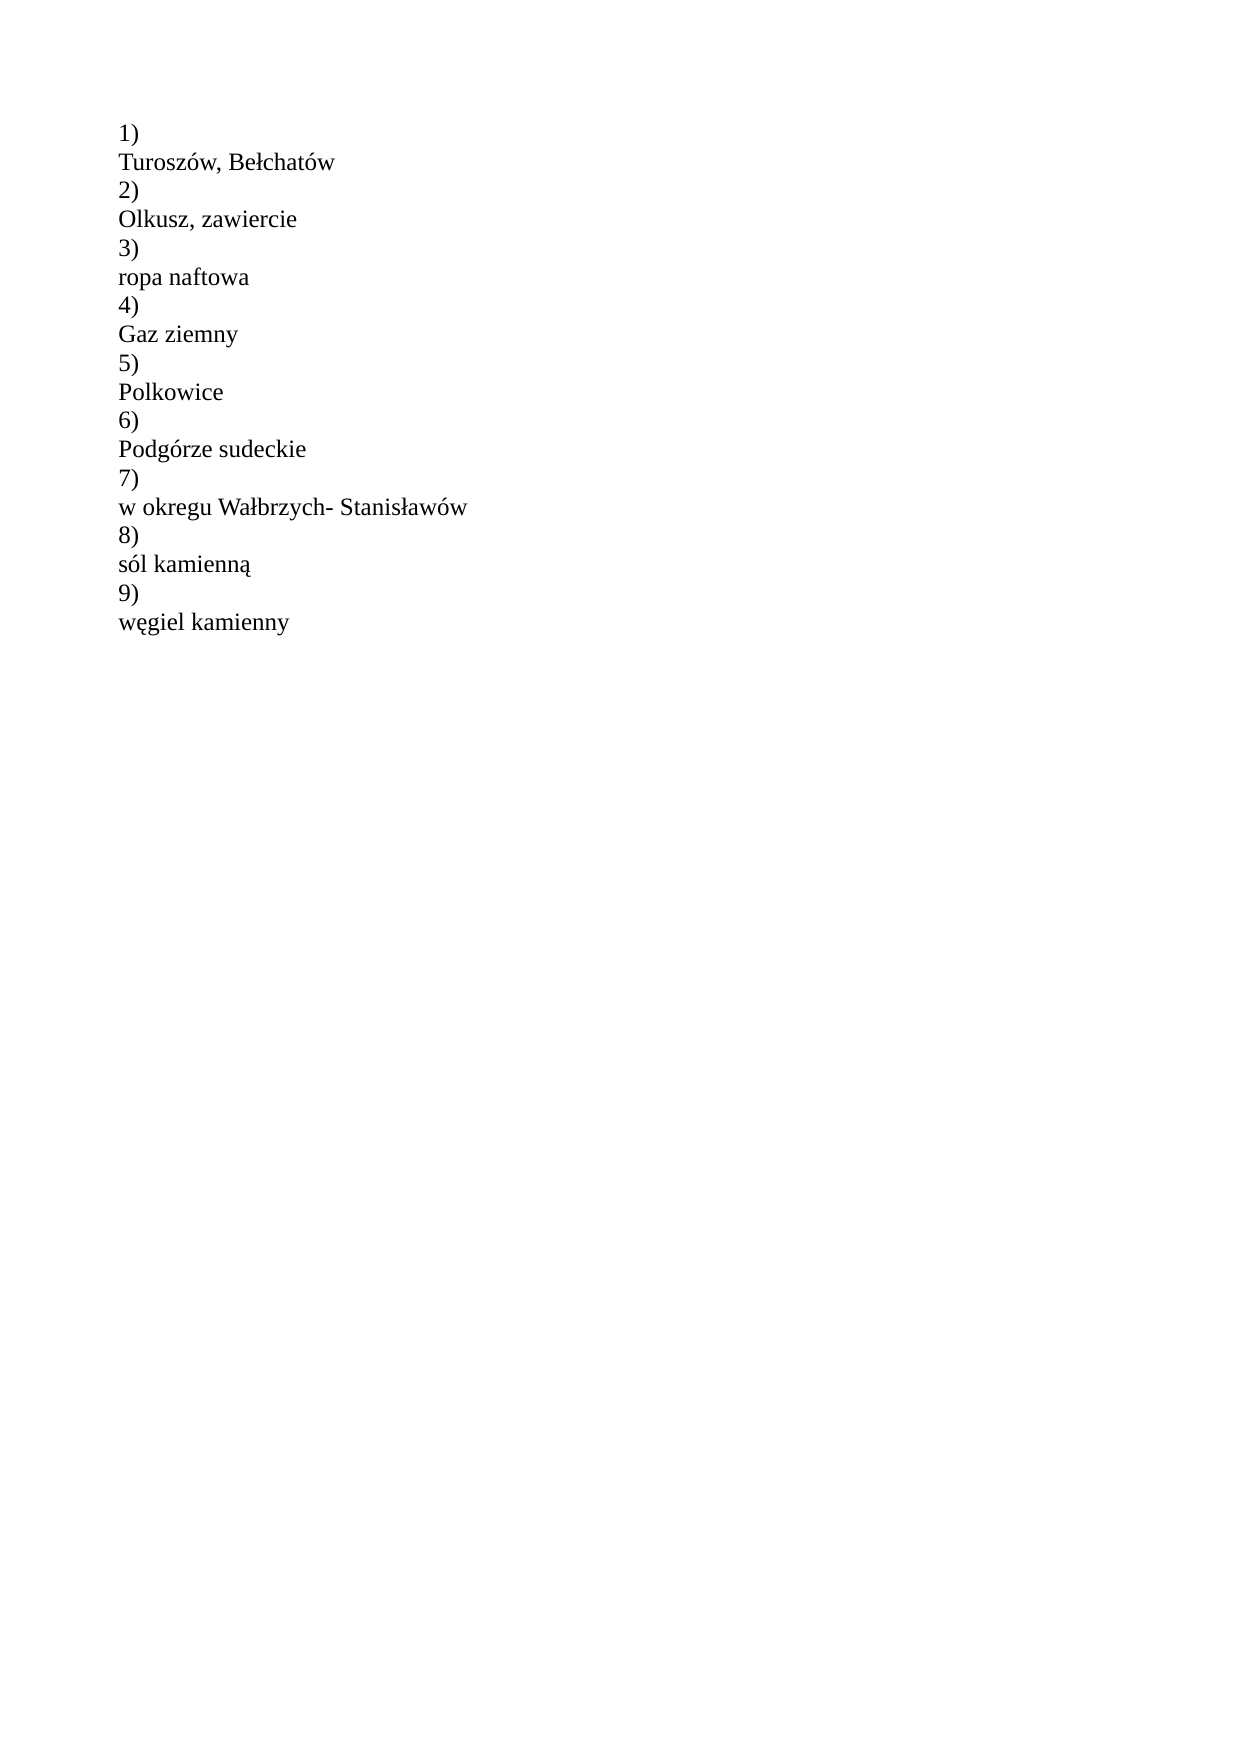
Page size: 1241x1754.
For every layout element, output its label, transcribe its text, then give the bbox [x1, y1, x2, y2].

text 8) [118, 521, 1122, 549]
text Polkowice [118, 377, 1122, 406]
text 5) [118, 348, 1122, 377]
text Podgórze sudeckie [118, 434, 1122, 463]
text ropa naftowa [118, 262, 1122, 291]
text 6) [118, 406, 1122, 434]
text Turoszów, Bełchatów [118, 147, 1122, 176]
text 3) [118, 233, 1122, 262]
text 2) [118, 176, 1122, 204]
text 4) [118, 291, 1122, 319]
text Gaz ziemny [118, 319, 1122, 348]
text węgiel kamienny [118, 607, 1122, 636]
text 9) [118, 578, 1122, 607]
text 1) [118, 118, 1122, 147]
text 7) [118, 463, 1122, 492]
text Olkusz, zawiercie [118, 204, 1122, 233]
text sól kamienną [118, 549, 1122, 578]
text w okregu Wałbrzych- Stanisławów [118, 492, 1122, 521]
